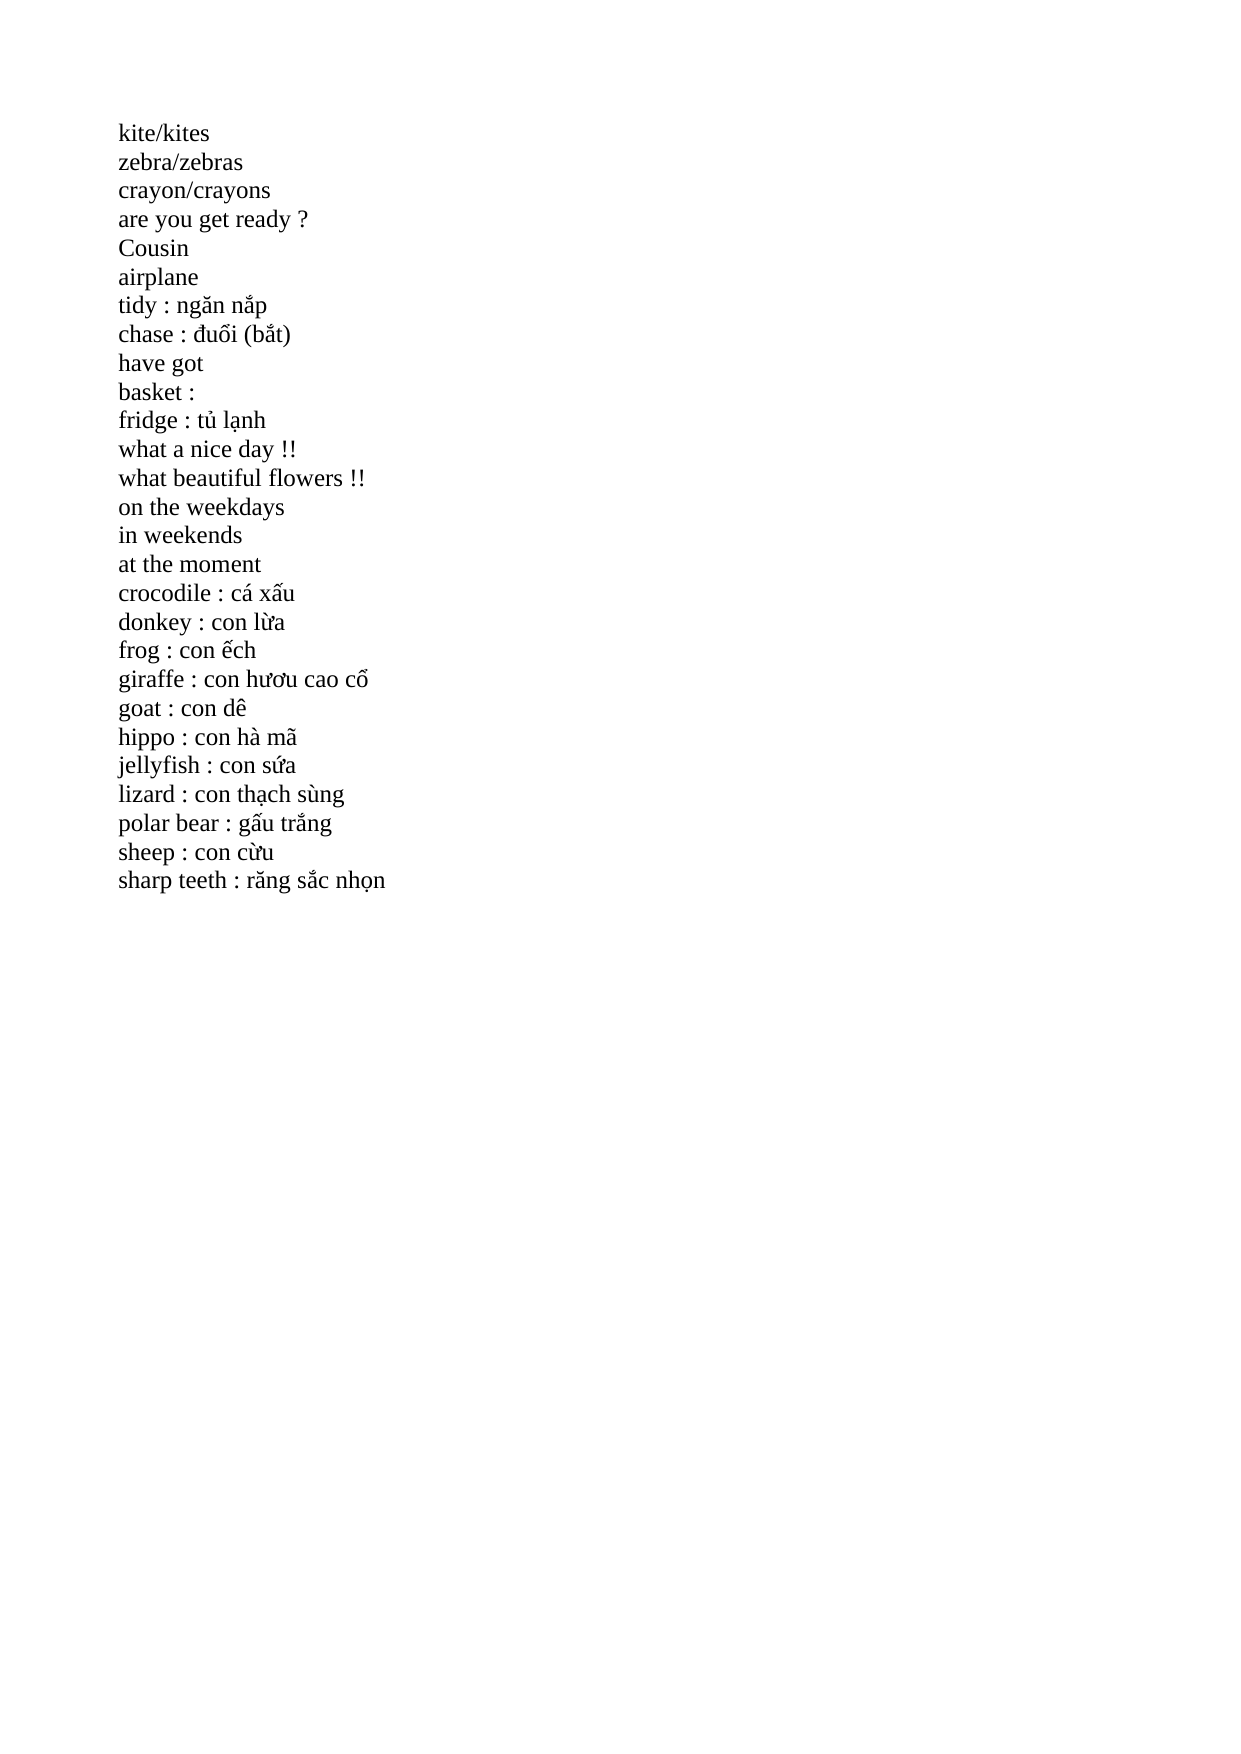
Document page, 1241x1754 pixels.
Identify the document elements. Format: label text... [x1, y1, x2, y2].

text have got [118, 348, 1122, 377]
text sheep : con cừu [118, 837, 1122, 866]
text what beautiful flowers !! [118, 463, 1122, 492]
text airplane [118, 262, 1122, 291]
text what a nice day !! [118, 434, 1122, 463]
text tidy : ngăn nắp [118, 291, 1122, 319]
text goat : con dê [118, 693, 1122, 722]
text fridge : tủ lạnh [118, 406, 1122, 434]
text sharp teeth : răng sắc nhọn [118, 866, 1122, 894]
text hippo : con hà mã [118, 722, 1122, 751]
text in weekends [118, 521, 1122, 549]
text chase : đuổi (bắt) [118, 319, 1122, 348]
text polar bear : gấu trắng [118, 808, 1122, 837]
text jellyfish : con sứa [118, 751, 1122, 779]
text on the weekdays [118, 492, 1122, 521]
text giraffe : con hươu cao cổ [118, 664, 1122, 693]
text frog : con ếch [118, 636, 1122, 664]
text lizard : con thạch sùng [118, 779, 1122, 808]
text are you get ready ? [118, 204, 1122, 233]
text basket : [118, 377, 1122, 406]
text crayon/crayons [118, 176, 1122, 204]
text kite/kites [118, 118, 1122, 147]
text Cousin [118, 233, 1122, 262]
text at the moment [118, 549, 1122, 578]
text crocodile : cá xấu [118, 578, 1122, 607]
text zebra/zebras [118, 147, 1122, 176]
text donkey : con lừa [118, 607, 1122, 636]
